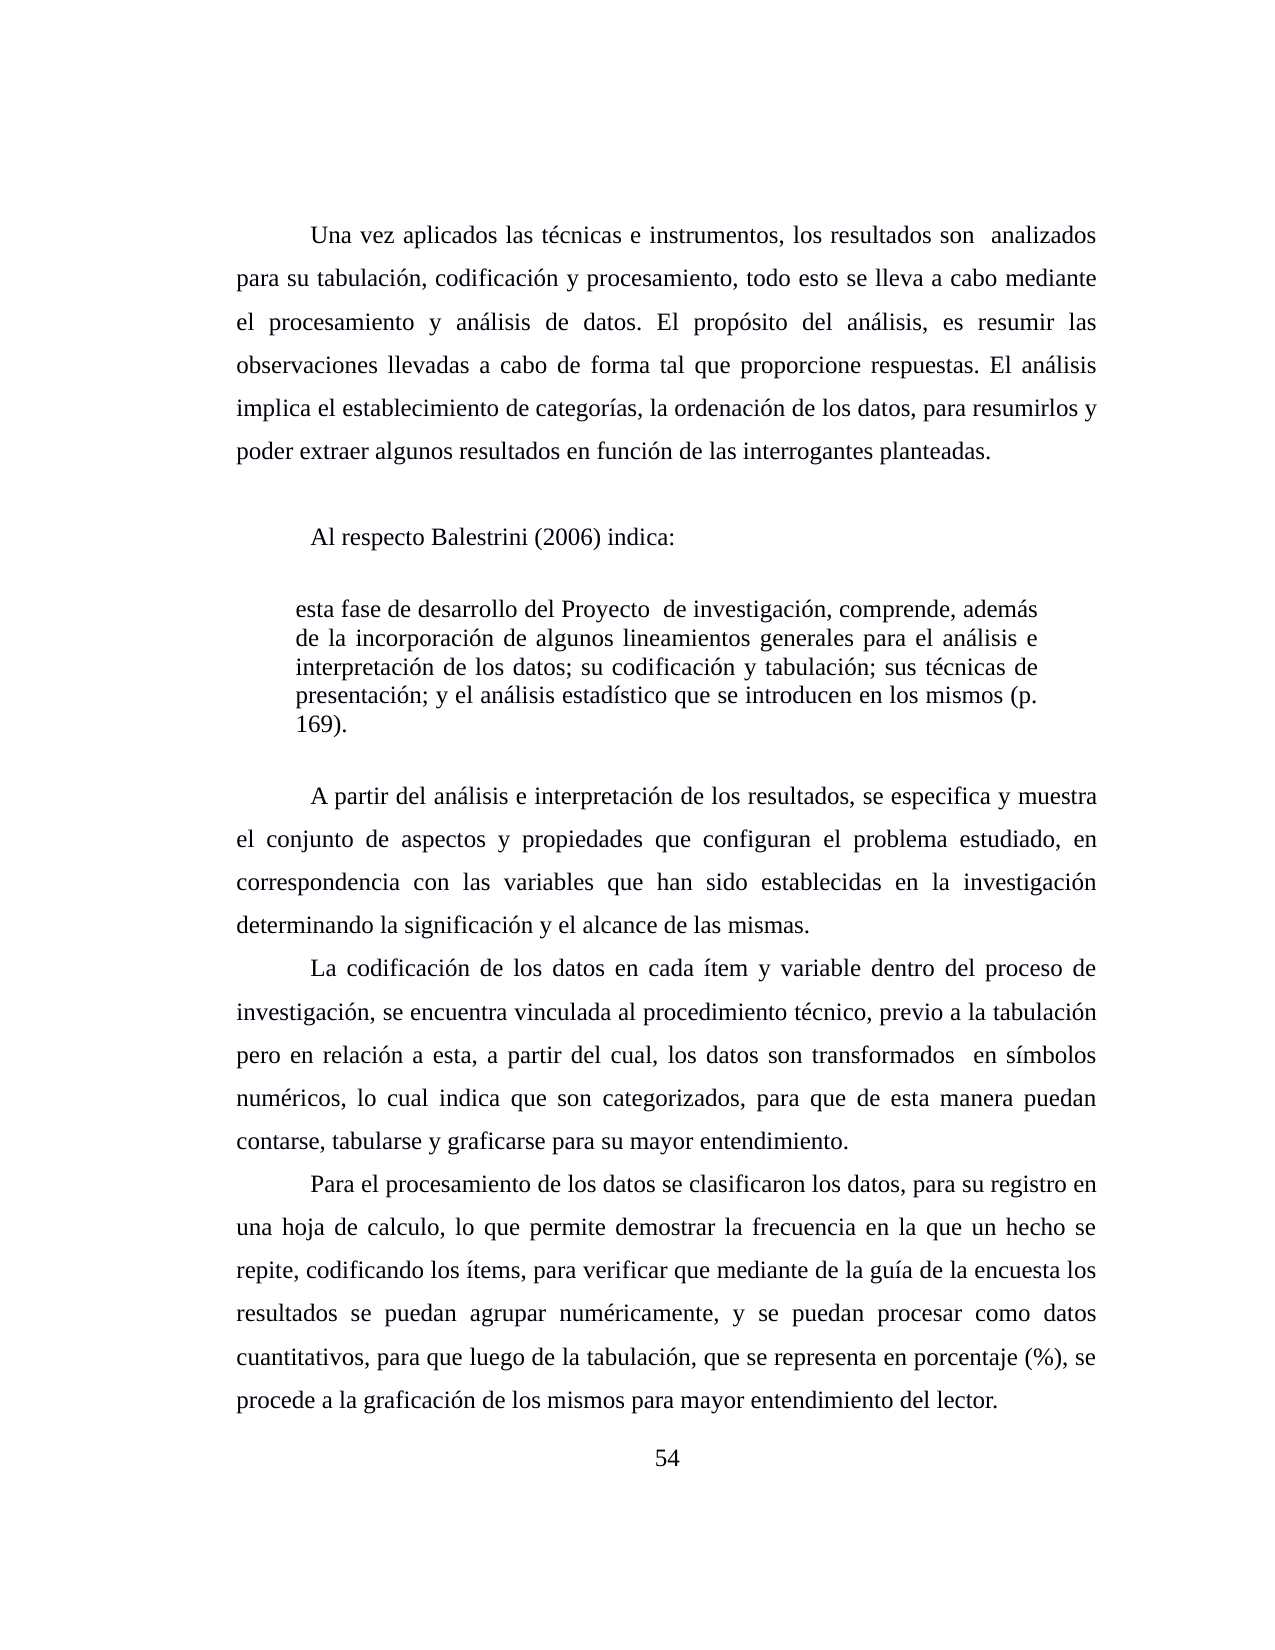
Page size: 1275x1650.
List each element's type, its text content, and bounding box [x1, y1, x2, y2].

text Para el procesamiento de los datos se clasificaron los datos, para su registro en una hoja de calculo, lo que permite demostrar la frecuencia en la que un hecho se repite, codificando los ítems, para verificar que mediante de la guía de la encuesta los resultados se puedan agrupar numéricamente, y se puedan procesar como datos cuantitativos, para que luego de la tabulación, que se representa en porcentaje (%), se procede a la graficación de los mismos para mayor entendimiento del lector. [236, 1169, 1098, 1413]
text esta fase de desarrollo del Proyecto de investigación, comprende, además de la incorporación de algunos lineamientos generales para el análisis e interpretación de los datos; su codificación y tabulación; sus técnicas de presentación; y el análisis estadístico que se introducen en los mismos (p. 169). [295, 594, 1039, 738]
text A partir del análisis e interpretación de los resultados, se especifica y muestra el conjunto de aspectos y propiedades que configuran el problema estudiado, en correspondencia con las variables que han sido establecidas en la investigación determinando la significación y el alcance de las mismas. [236, 781, 1098, 939]
text La codificación de los datos en cada ítem y variable dentro del proceso de investigación, se encuentra vinculada al procedimiento técnico, previo a la tabulación pero en relación a esta, a partir del cual, los datos son transformados en símbolos numéricos, lo cual indica que son categorizados, para que de esta manera puedan contarse, tabularse y graficarse para su mayor entendimiento. [236, 953, 1098, 1155]
text Al respecto Balestrini (2006) indica: [236, 522, 1098, 551]
text Una vez aplicados las técnicas e instrumentos, los resultados son analizados para su tabulación, codificación y procesamiento, todo esto se lleva a cabo mediante el procesamiento y análisis de datos. El propósito del análisis, es resumir las observaciones llevadas a cabo de forma tal que proporcione respuestas. El análisis implica el establecimiento de categorías, la ordenación de los datos, para resumirlos y poder extraer algunos resultados en función de las interrogantes planteadas. [236, 220, 1098, 465]
